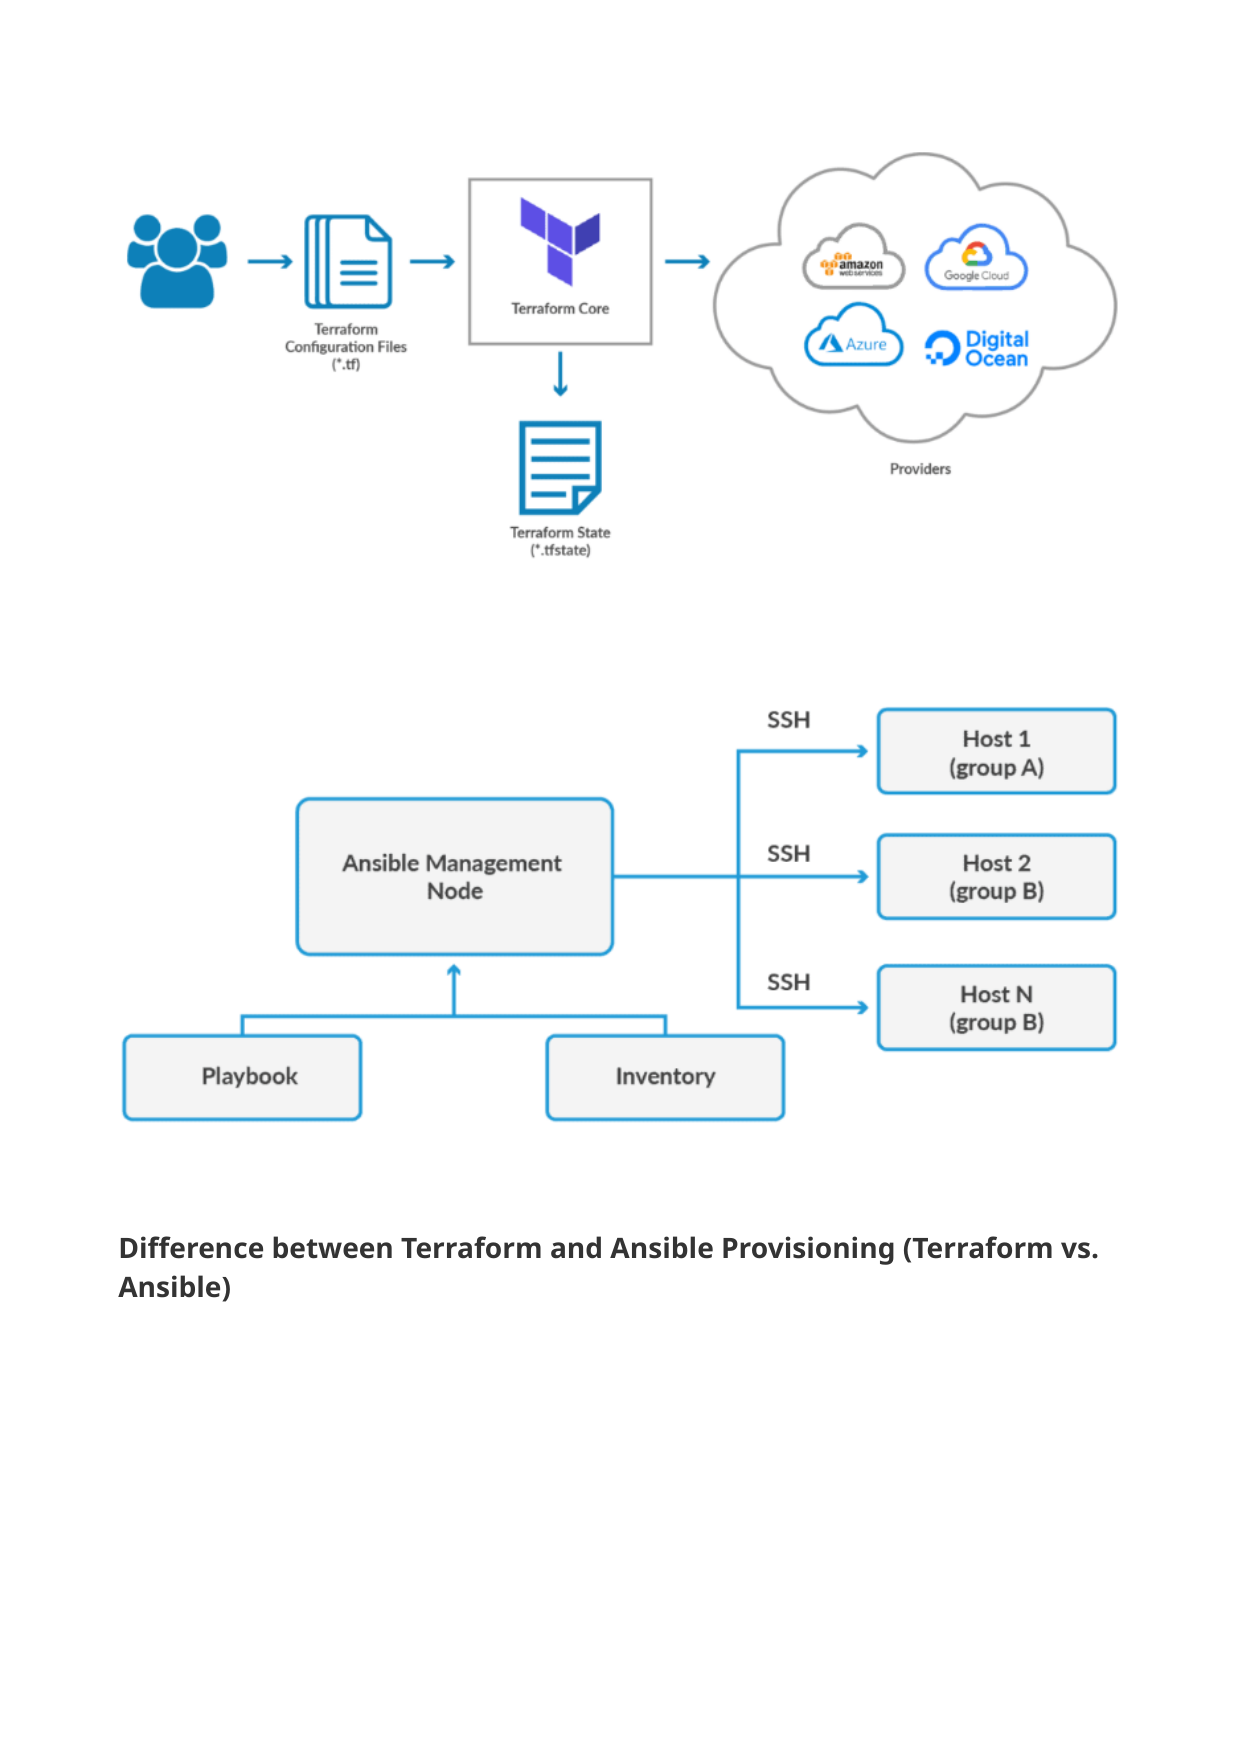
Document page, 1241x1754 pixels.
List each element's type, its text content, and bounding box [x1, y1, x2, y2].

subtitle Difference between Terraform and Ansible Provisioning (Terraform vs. Ansible) [118, 1229, 1122, 1305]
picture [118, 118, 1123, 568]
picture [118, 682, 1123, 1132]
